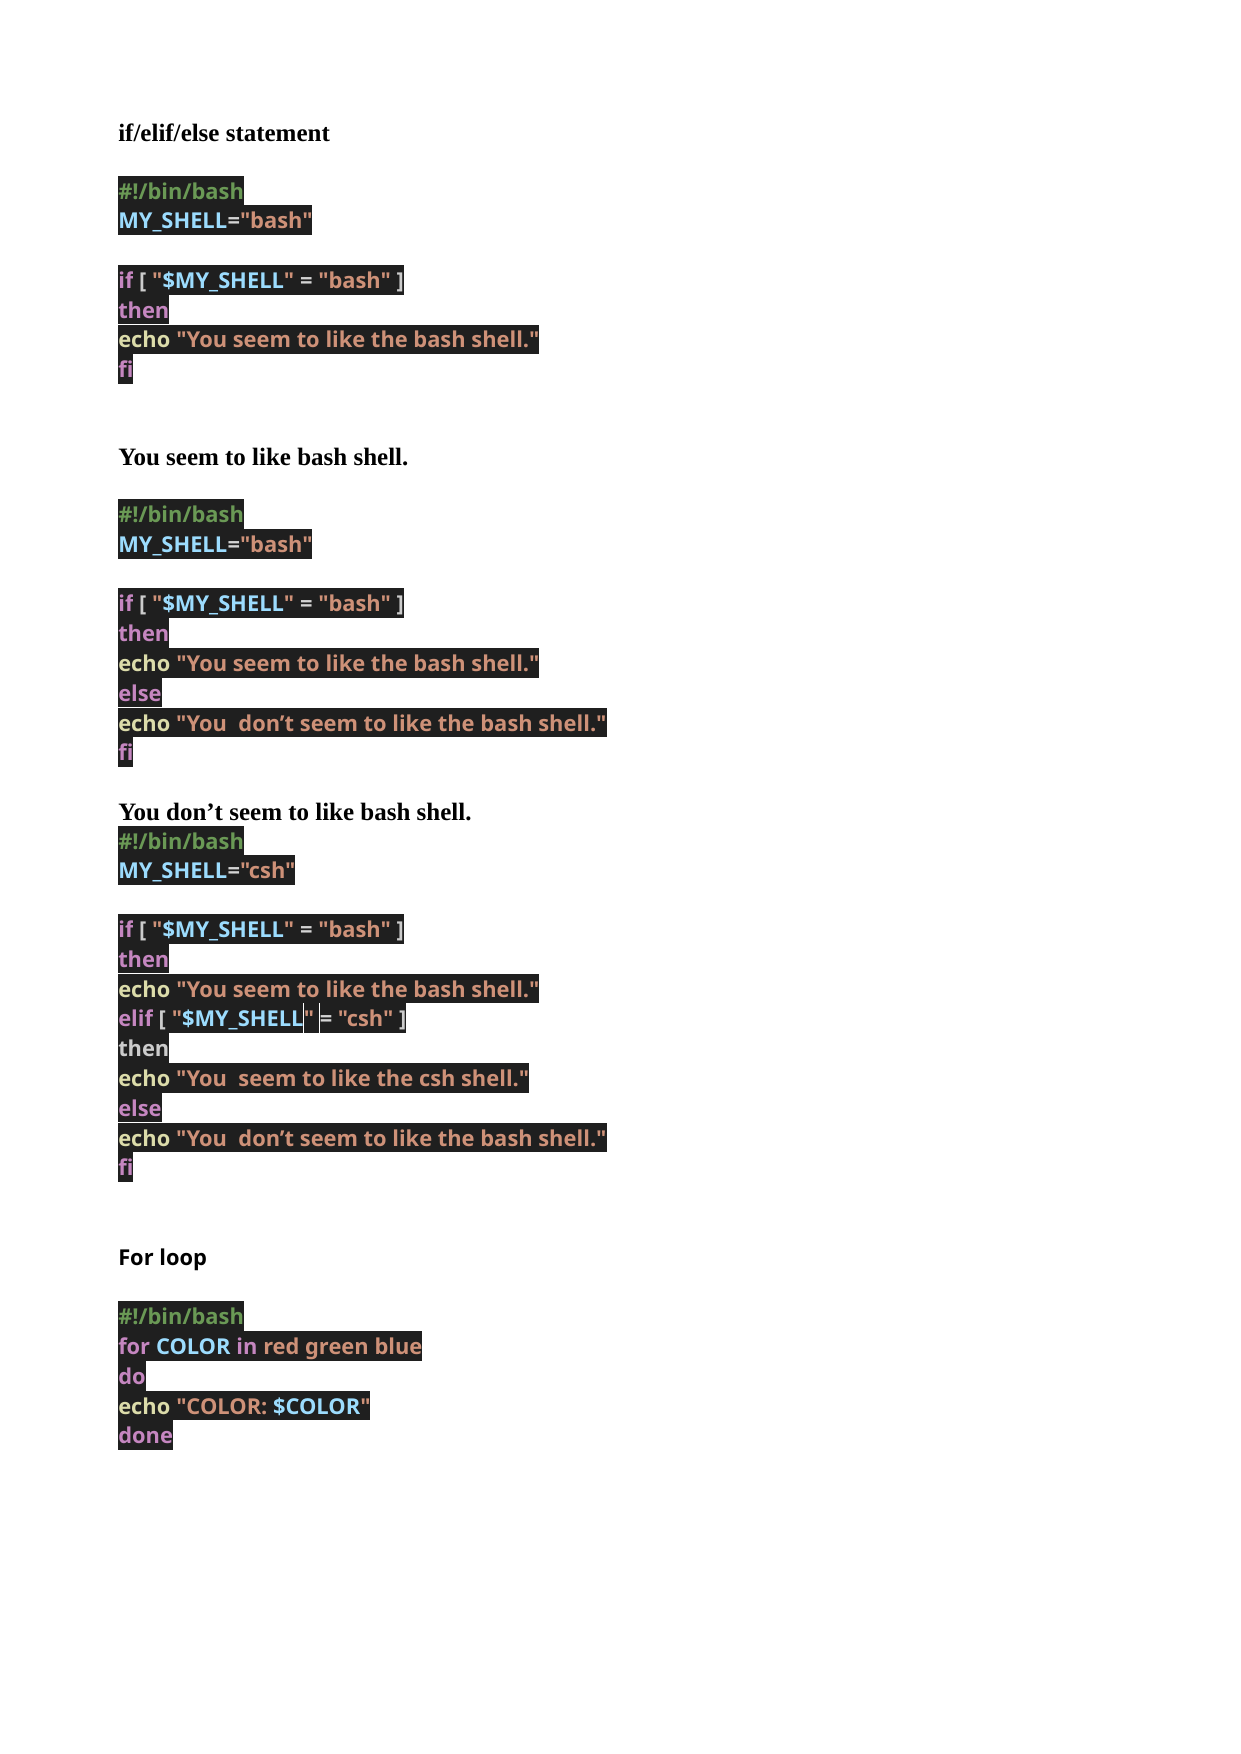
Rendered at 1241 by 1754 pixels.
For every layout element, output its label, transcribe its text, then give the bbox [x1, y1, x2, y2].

text do [118, 1361, 1122, 1391]
text For loop [118, 1242, 1122, 1271]
text for COLOR in red green blue [118, 1331, 1122, 1361]
text echo "COLOR: $COLOR" [118, 1391, 1122, 1420]
text done [118, 1420, 1122, 1450]
text then [118, 295, 1122, 324]
text You don’t seem to like bash shell. [118, 797, 1122, 826]
text #!/bin/bash [118, 176, 1122, 205]
text elif [ "$MY_SHELL" = "csh" ] [118, 1003, 1122, 1033]
text fi [118, 737, 1122, 767]
text then [118, 944, 1122, 973]
text You seem to like bash shell. [118, 442, 1122, 470]
text then [118, 1033, 1122, 1063]
text MY_SHELL="bash" [118, 529, 1122, 559]
text #!/bin/bash [118, 499, 1122, 529]
text echo "You don’t seem to like the bash shell." [118, 707, 1122, 737]
text echo "You seem to like the bash shell." [118, 648, 1122, 678]
text echo "You don’t seem to like the bash shell." [118, 1122, 1122, 1152]
text else [118, 678, 1122, 707]
text if/elif/else statement [118, 118, 1122, 147]
text #!/bin/bash [118, 1301, 1122, 1331]
text MY_SHELL="bash" [118, 205, 1122, 235]
text else [118, 1093, 1122, 1122]
text echo "You seem to like the bash shell." [118, 324, 1122, 354]
text if [ "$MY_SHELL" = "bash" ] [118, 588, 1122, 618]
text fi [118, 1152, 1122, 1182]
text then [118, 618, 1122, 648]
text fi [118, 354, 1122, 384]
text if [ "$MY_SHELL" = "bash" ] [118, 265, 1122, 295]
text echo "You seem to like the bash shell." [118, 973, 1122, 1003]
text #!/bin/bash [118, 826, 1122, 855]
text if [ "$MY_SHELL" = "bash" ] [118, 914, 1122, 944]
text MY_SHELL="csh" [118, 855, 1122, 885]
text echo "You seem to like the csh shell." [118, 1063, 1122, 1093]
